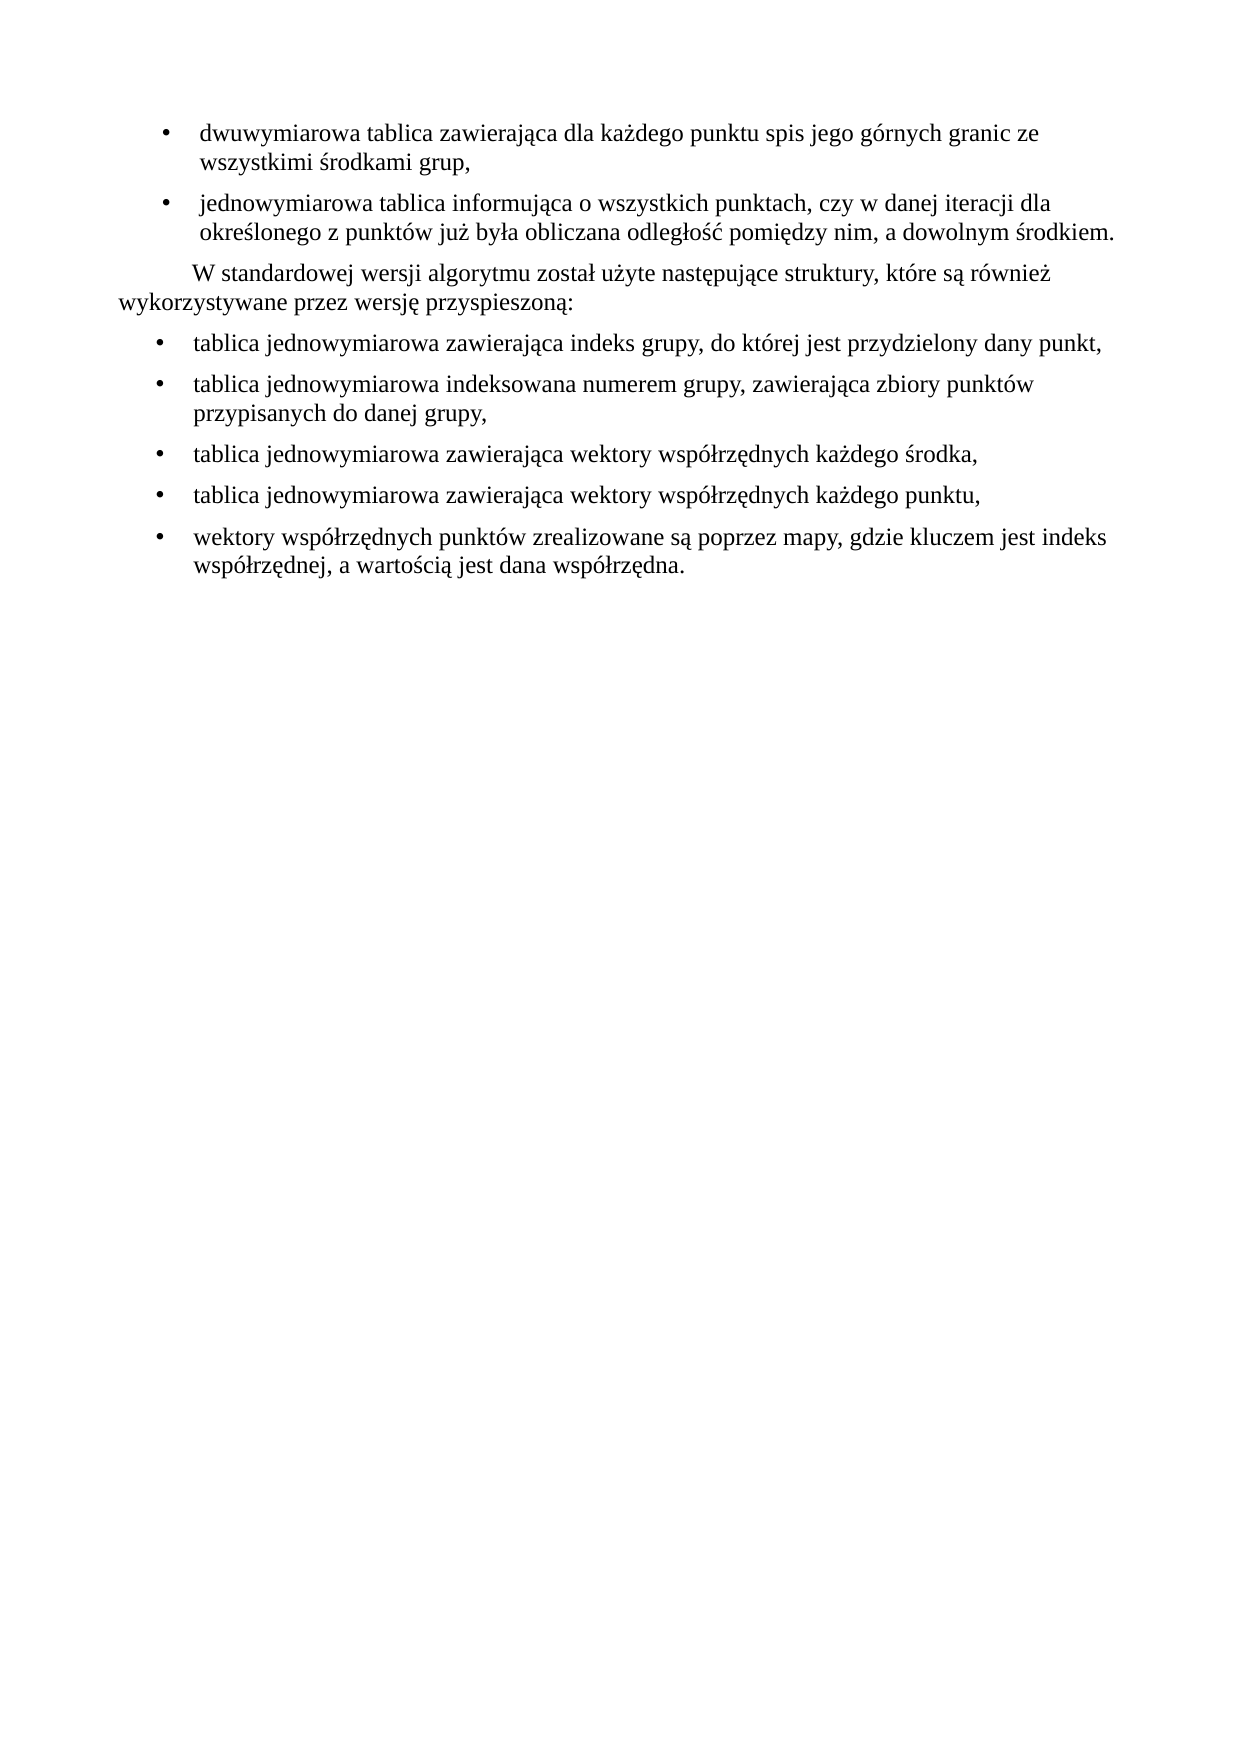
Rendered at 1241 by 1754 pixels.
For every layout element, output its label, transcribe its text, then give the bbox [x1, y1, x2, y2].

list dwuwymiarowa tablica zawierająca dla każdego punktu spis jego górnych granic ze wszystkimi środkami grup, [162, 118, 1122, 176]
list tablica jednowymiarowa zawierająca wektory współrzędnych każdego punktu, [156, 481, 1122, 509]
list tablica jednowymiarowa zawierająca wektory współrzędnych każdego środka, [156, 439, 1122, 468]
text W standardowej wersji algorytmu został użyte następujące struktury, które są również wykorzystywane przez wersję przyspieszoną: [118, 258, 1122, 316]
list tablica jednowymiarowa indeksowana numerem grupy, zawierająca zbiory punktów przypisanych do danej grupy, [156, 369, 1122, 427]
list jednowymiarowa tablica informująca o wszystkich punktach, czy w danej iteracji dla określonego z punktów już była obliczana odległość pomiędzy nim, a dowolnym środkiem. [162, 188, 1122, 246]
list tablica jednowymiarowa zawierająca indeks grupy, do której jest przydzielony dany punkt, [156, 328, 1122, 357]
list wektory współrzędnych punktów zrealizowane są poprzez mapy, gdzie kluczem jest indeks współrzędnej, a wartością jest dana współrzędna. [156, 522, 1122, 579]
